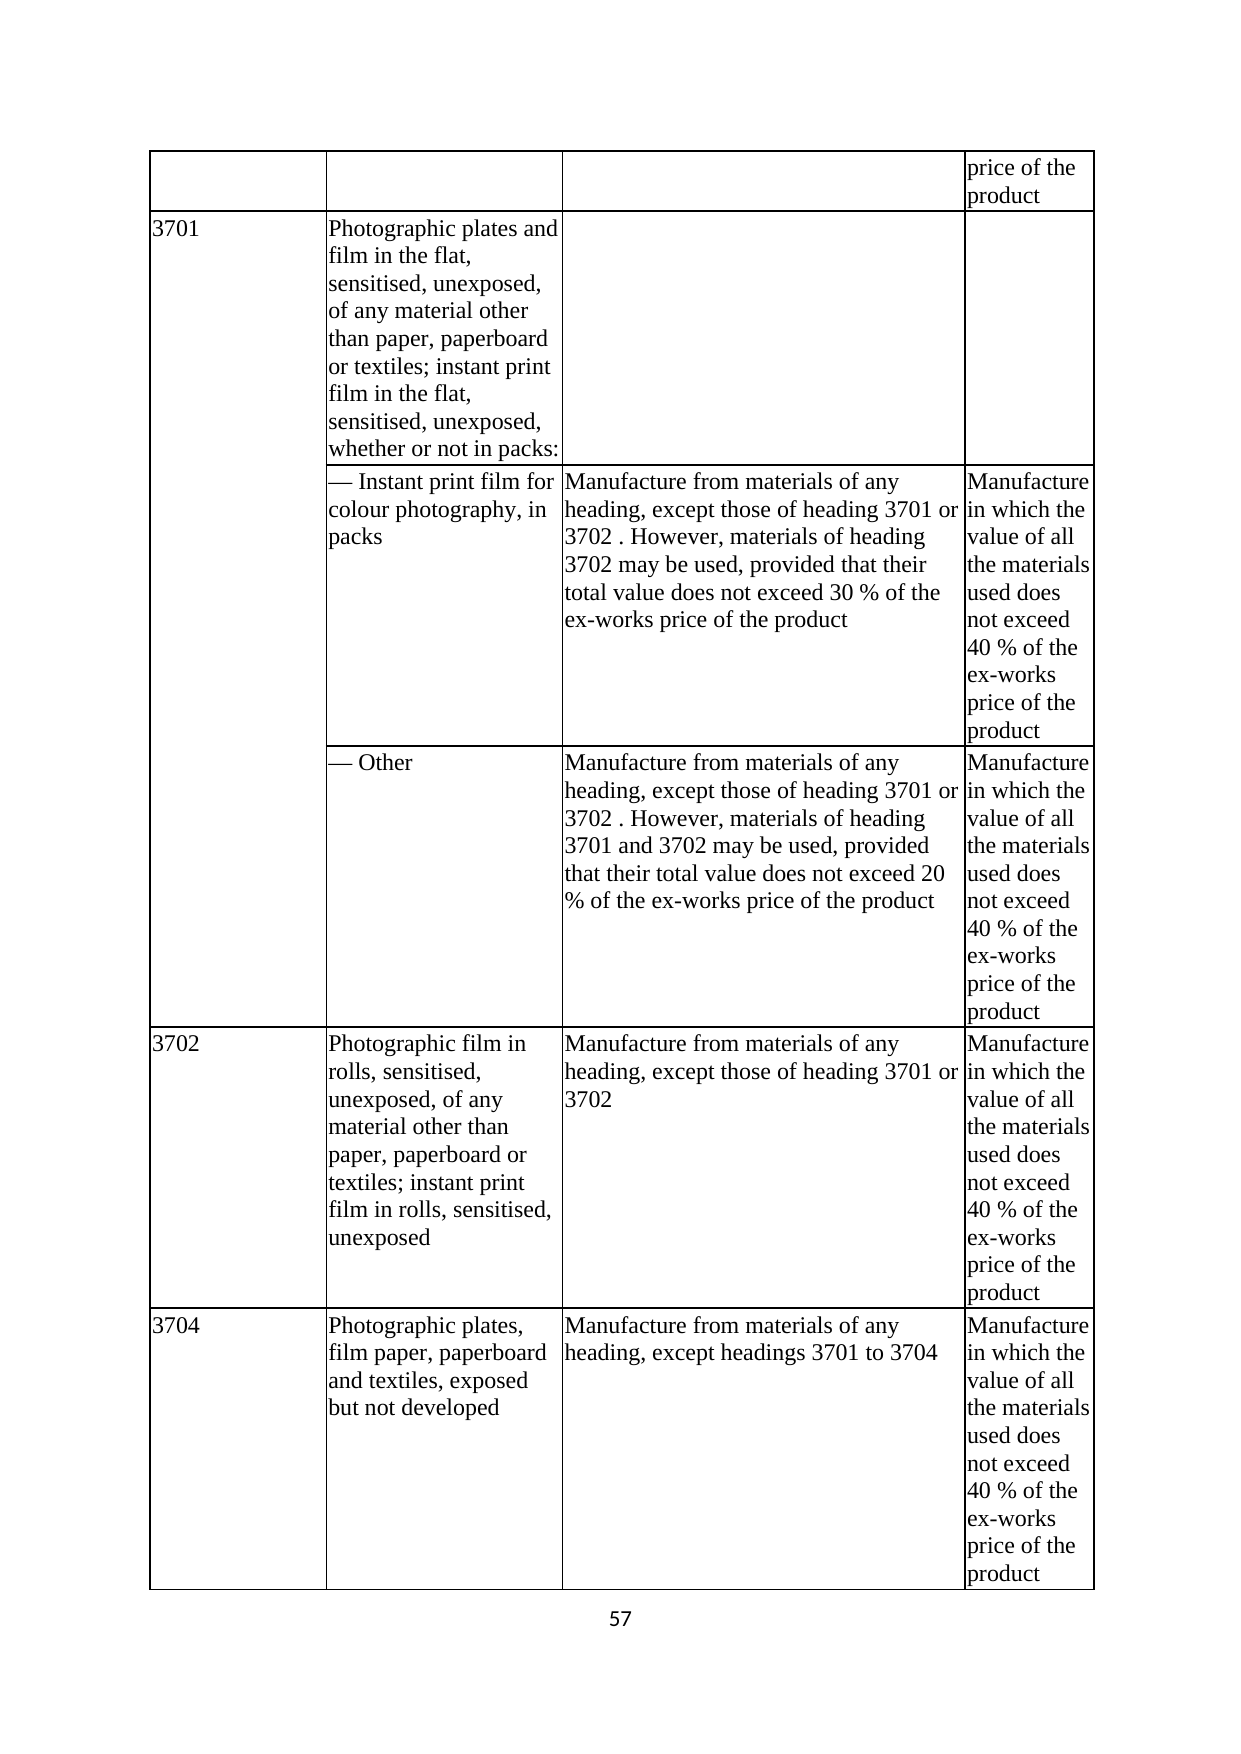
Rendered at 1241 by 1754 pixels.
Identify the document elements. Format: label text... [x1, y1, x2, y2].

table_cell — Instant print film for colour photography, in packs [327, 466, 562, 745]
table_cell Manufacture in which the value of all the materials used does not exceed 40 % of the ex-works price of the product [966, 1309, 1093, 1588]
table_cell [151, 152, 326, 210]
table_cell 3702 [151, 1028, 326, 1307]
table_cell Manufacture in which the value of all the materials used does not exceed 40 % of the ex-works price of the product [966, 1028, 1093, 1307]
table_cell Manufacture in which the value of all the materials used does not exceed 40 % of the ex-works price of the product [966, 466, 1093, 745]
table_cell Photographic plates and film in the flat, sensitised, unexposed, of any material other than paper, paperboard or textiles; instant print film in the flat, sensitised, unexposed, whether or not in packs: [327, 212, 562, 464]
table_cell Manufacture from materials of any heading, except those of heading 3701 or 3702 . However, materials of heading 3702 may be used, provided that their total value does not exceed 30 % of the ex-works price of the product [563, 466, 964, 745]
table_cell Manufacture from materials of any heading, except those of heading 3701 or 3702 [563, 1028, 964, 1307]
table_cell Photographic film in rolls, sensitised, unexposed, of any material other than paper, paperboard or textiles; instant print film in rolls, sensitised, unexposed [327, 1028, 562, 1307]
table_cell Manufacture from materials of any heading, except those of heading 3701 or 3702 . However, materials of heading 3701 and 3702 may be used, provided that their total value does not exceed 20 % of the ex-works price of the product [563, 747, 964, 1026]
table_cell price of the product [966, 152, 1093, 210]
table_cell Manufacture in which the value of all the materials used does not exceed 40 % of the ex-works price of the product [966, 747, 1093, 1026]
table_cell [327, 152, 562, 210]
table_cell — Other [327, 747, 562, 1026]
table_cell [966, 212, 1093, 464]
table_cell 3701 [151, 212, 326, 1026]
table_cell [563, 212, 964, 464]
table_cell 3704 [151, 1309, 326, 1588]
table_cell Manufacture from materials of any heading, except headings 3701 to 3704 [563, 1309, 964, 1588]
table_cell [563, 152, 964, 210]
table_cell Photographic plates, film paper, paperboard and textiles, exposed but not developed [327, 1309, 562, 1588]
